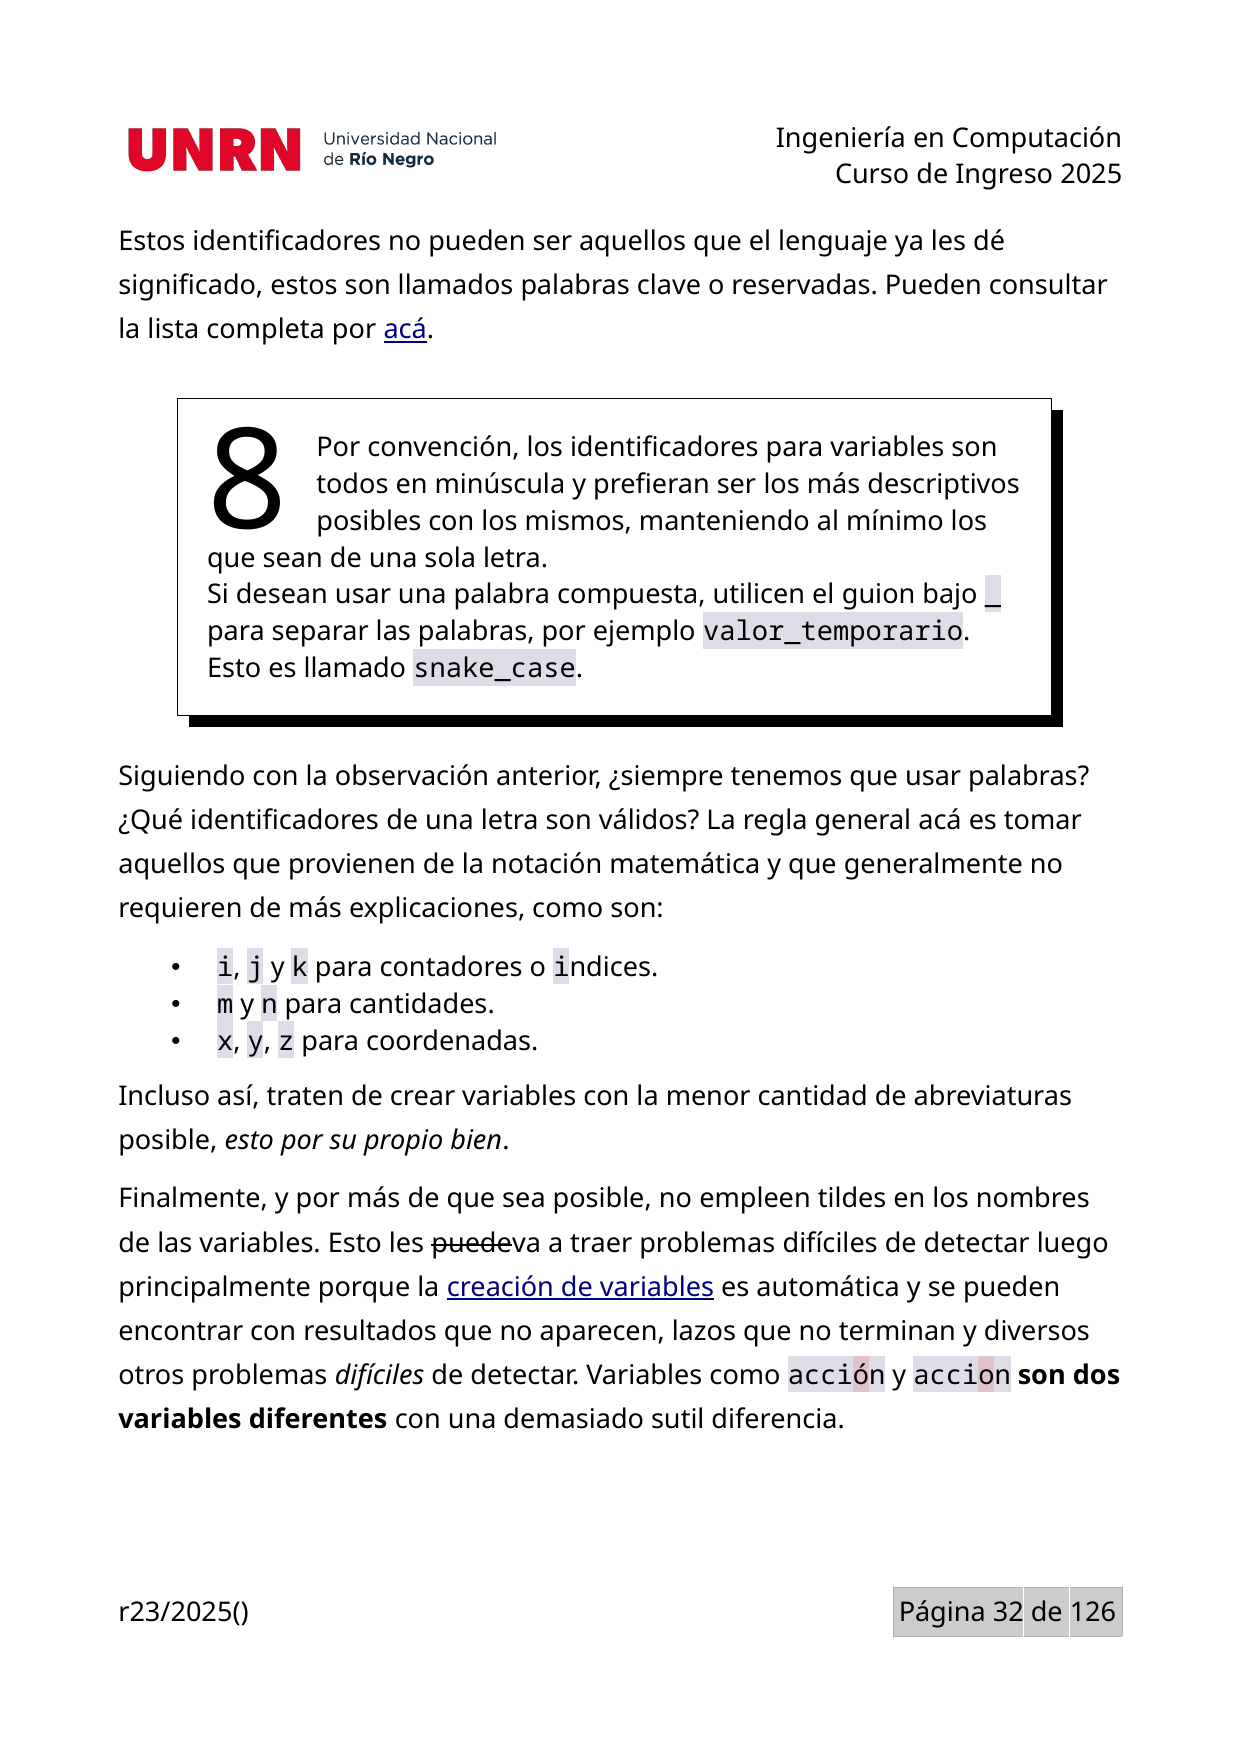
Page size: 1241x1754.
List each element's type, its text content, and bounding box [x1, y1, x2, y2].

list m y n para cantidades. [142, 984, 1122, 1021]
text Estos identificadores no pueden ser aquellos que el lenguaje ya les dé significado, estos son llamados palabras clave o reservadas. Pueden consultar la lista completa por acá. [118, 221, 1122, 347]
list x, y, z para coordenadas. [294, 1021, 1122, 1058]
text 8Por convención, los identificadores para variables son todos en minúscula y prefieran ser los más descriptivos posibles con los mismos, manteniendo al mínimo los que sean de una sola letra. Si desean usar una palabra compuesta, utilicen el guion bajo _ para separar las palabras, por ejemplo valor_temporario. Esto es llamado snake_case. [178, 399, 1051, 715]
list i, j y k para contadores o indices. [142, 948, 217, 984]
text Siguiendo con la observación anterior, ¿siempre tenemos que usar palabras? ¿Qué identificadores de una letra son válidos? La regla general acá es tomar aquellos que provienen de la notación matemática y que generalmente no requieren de más explicaciones, como son: [118, 756, 1122, 926]
text Finalmente, y por más de que sea posible, no empleen tildes en los nombres de las variables. Esto les puedeva a traer problemas difíciles de detectar luego principalmente porque la creación de variables es automática y se pueden encontrar con resultados que no aparecen, lazos que no terminan y diversos otros problemas difíciles de detectar. Variables como acción y accion son dos variables diferentes con una demasiado sutil diferencia. [118, 1179, 1122, 1437]
text Incluso así, traten de crear variables con la menor cantidad de abreviaturas posible, esto por su propio bien. [118, 1076, 1122, 1157]
list x, y, z para coordenadas. [233, 1021, 247, 1058]
list x, y, z para coordenadas. [263, 1021, 278, 1058]
list i, j y k para contadores o indices. [569, 948, 1122, 984]
list i, j y k para contadores o indices. [308, 948, 553, 984]
list i, j y k para contadores o indices. [263, 948, 291, 984]
picture [118, 118, 505, 180]
list x, y, z para coordenadas. [142, 1021, 217, 1058]
